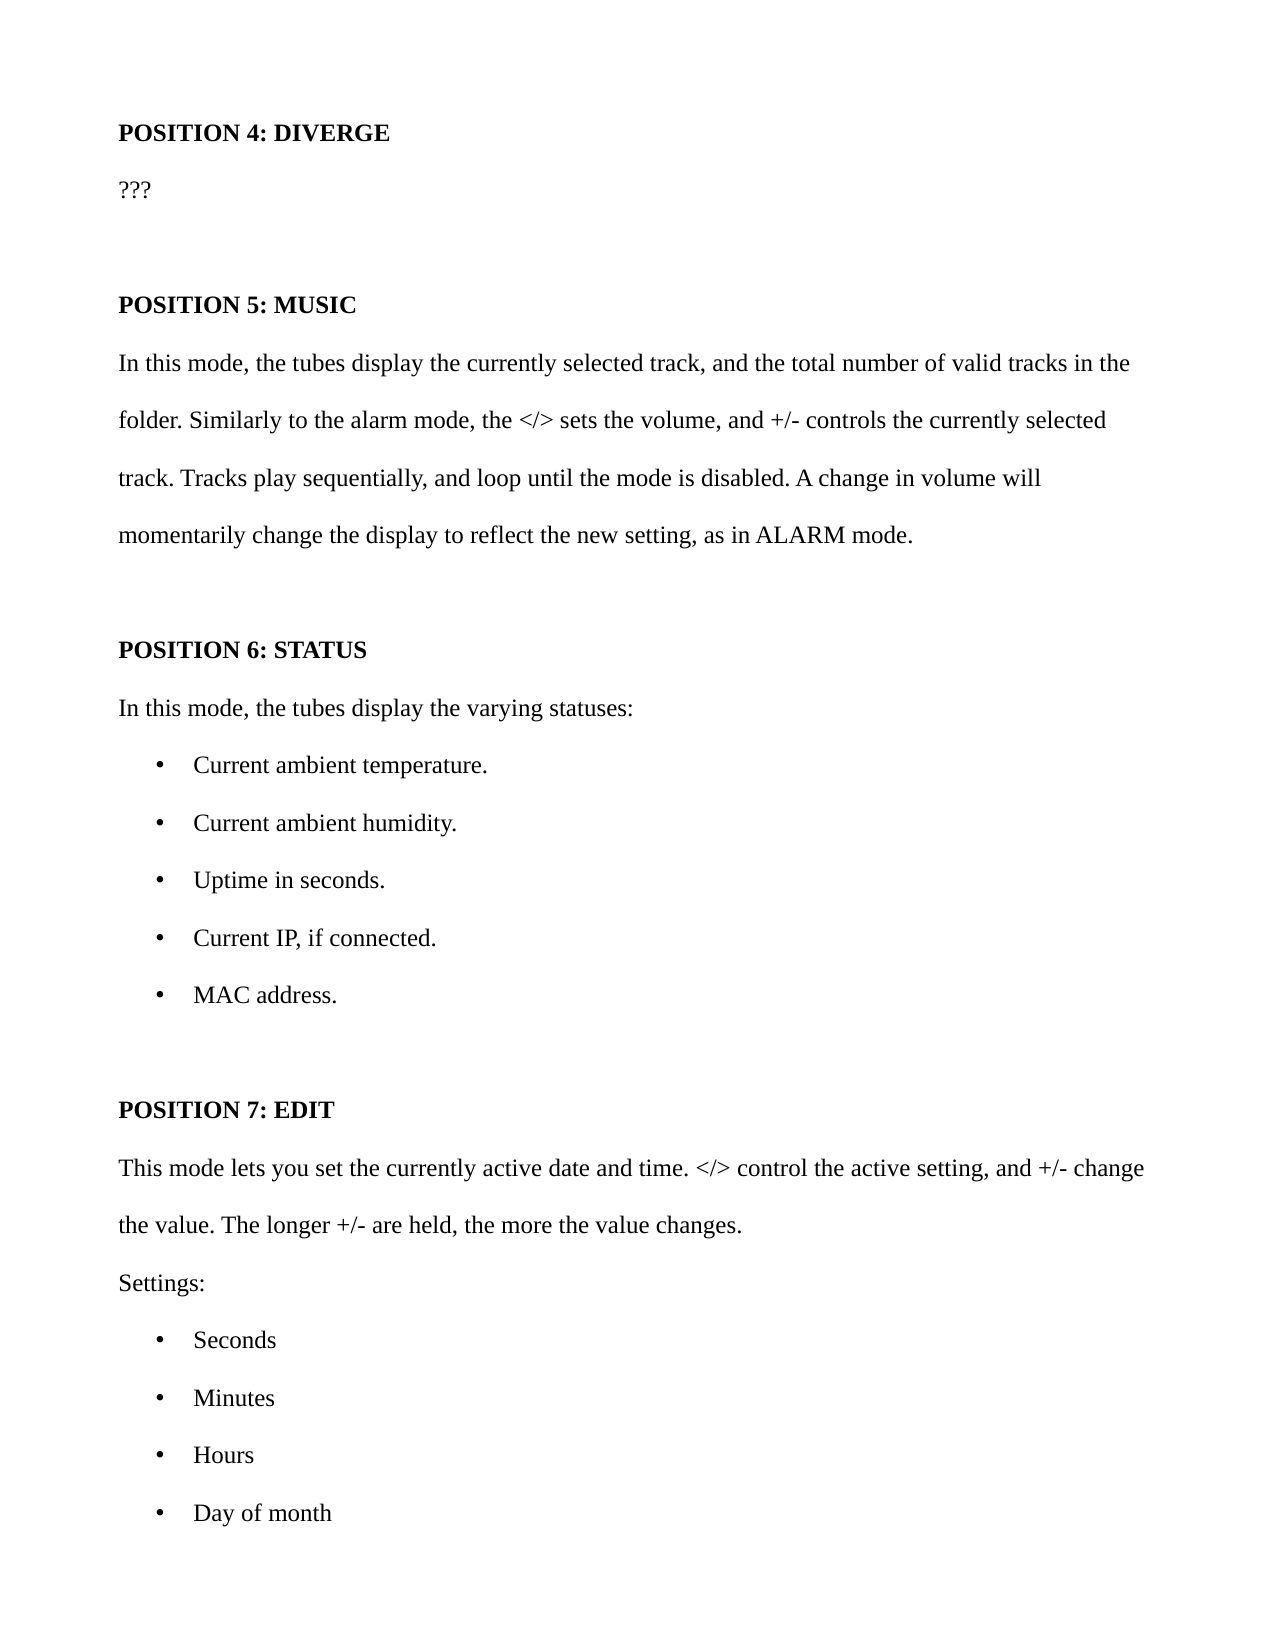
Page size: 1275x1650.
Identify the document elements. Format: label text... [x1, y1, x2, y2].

text POSITION 5: MUSIC [118, 291, 1157, 319]
text This mode lets you set the currently active date and time. </> control the active setting, and +/- change the value. The longer +/- are held, the more the value changes. [118, 1153, 1157, 1239]
list Current ambient humidity. [156, 808, 1157, 837]
list Uptime in seconds. [156, 866, 1157, 894]
list Seconds [156, 1326, 1157, 1354]
text POSITION 4: DIVERGE [118, 118, 1157, 147]
text Settings: [118, 1268, 1157, 1297]
list Current IP, if connected. [156, 923, 1157, 952]
text In this mode, the tubes display the currently selected track, and the total number of valid tracks in the folder. Similarly to the alarm mode, the </> sets the volume, and +/- controls the currently selected track. Tracks play sequentially, and loop until the mode is disabled. A change in volume will momentarily change the display to reflect the new setting, as in ALARM mode. [118, 348, 1157, 549]
list Current ambient temperature. [156, 751, 1157, 779]
text ??? [118, 176, 1157, 204]
text POSITION 7: EDIT [118, 1096, 1157, 1124]
list Day of month [156, 1498, 1157, 1527]
list MAC address. [156, 981, 1157, 1009]
list Minutes [156, 1383, 1157, 1412]
text In this mode, the tubes display the varying statuses: [118, 693, 1157, 722]
list Hours [156, 1441, 1157, 1469]
text POSITION 6: STATUS [118, 636, 1157, 664]
